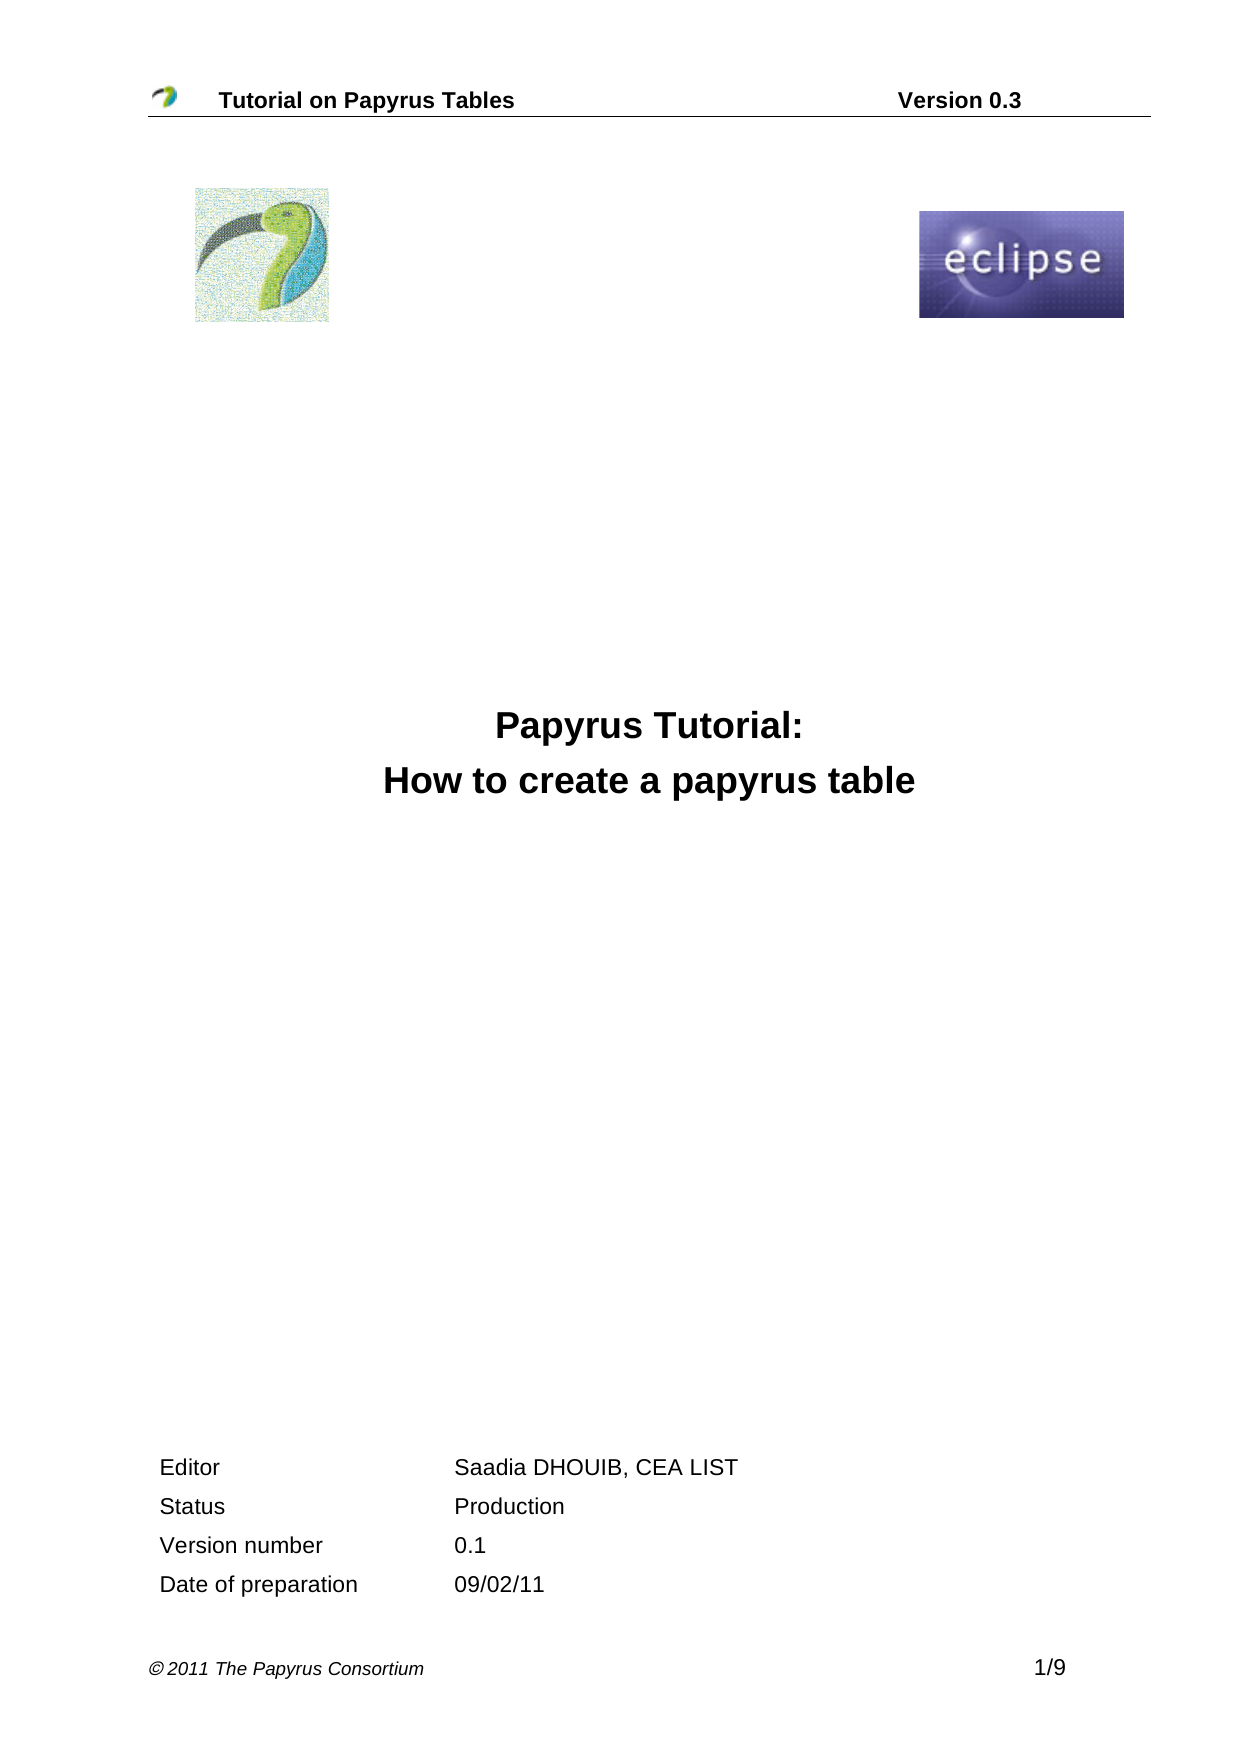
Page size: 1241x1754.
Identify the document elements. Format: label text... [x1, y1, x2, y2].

text Papyrus Tutorial: [148, 703, 1151, 746]
table_header [139, 148, 1152, 370]
table_cell Version number [148, 1526, 443, 1564]
text How to create a papyrus table [148, 759, 1151, 802]
table_cell Production [443, 1487, 1152, 1526]
picture [152, 84, 177, 110]
table_cell Status [148, 1487, 443, 1526]
table_cell Date of preparation [148, 1565, 443, 1603]
table_header Editor [148, 1448, 443, 1487]
picture [919, 211, 1124, 318]
picture [195, 188, 329, 322]
table_cell 0.1 [443, 1526, 1152, 1564]
table_cell 02/09/11 [443, 1565, 1152, 1603]
table_header Saadia DHOUIB, CEA LIST [443, 1448, 1152, 1487]
